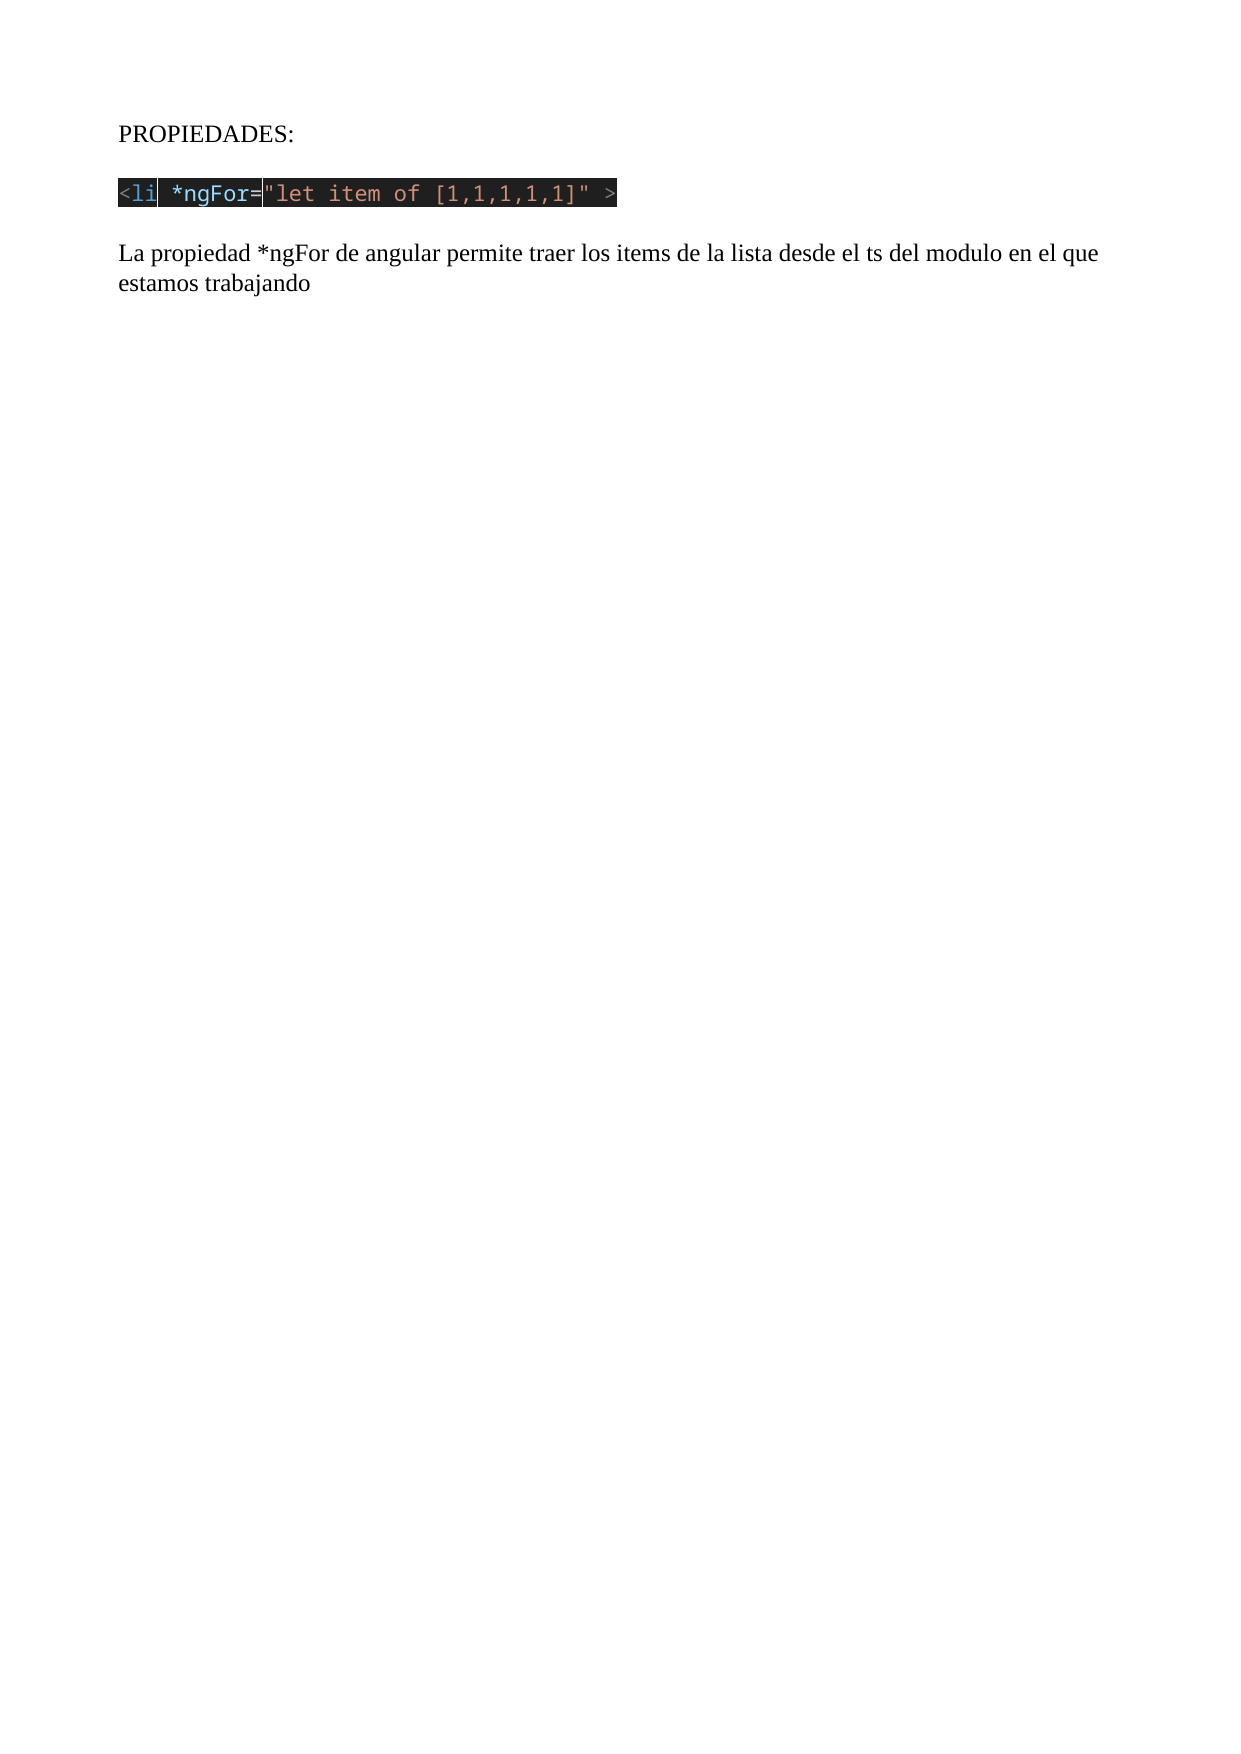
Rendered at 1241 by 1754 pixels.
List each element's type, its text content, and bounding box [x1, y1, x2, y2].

text <li *ngFor="let item of [1,1,1,1,1]" > [118, 177, 1122, 207]
text PROPIEDADES: [118, 118, 1122, 148]
text La propiedad *ngFor de angular permite traer los items de la lista desde el ts del modulo en el que estamos trabajando [118, 237, 1122, 296]
